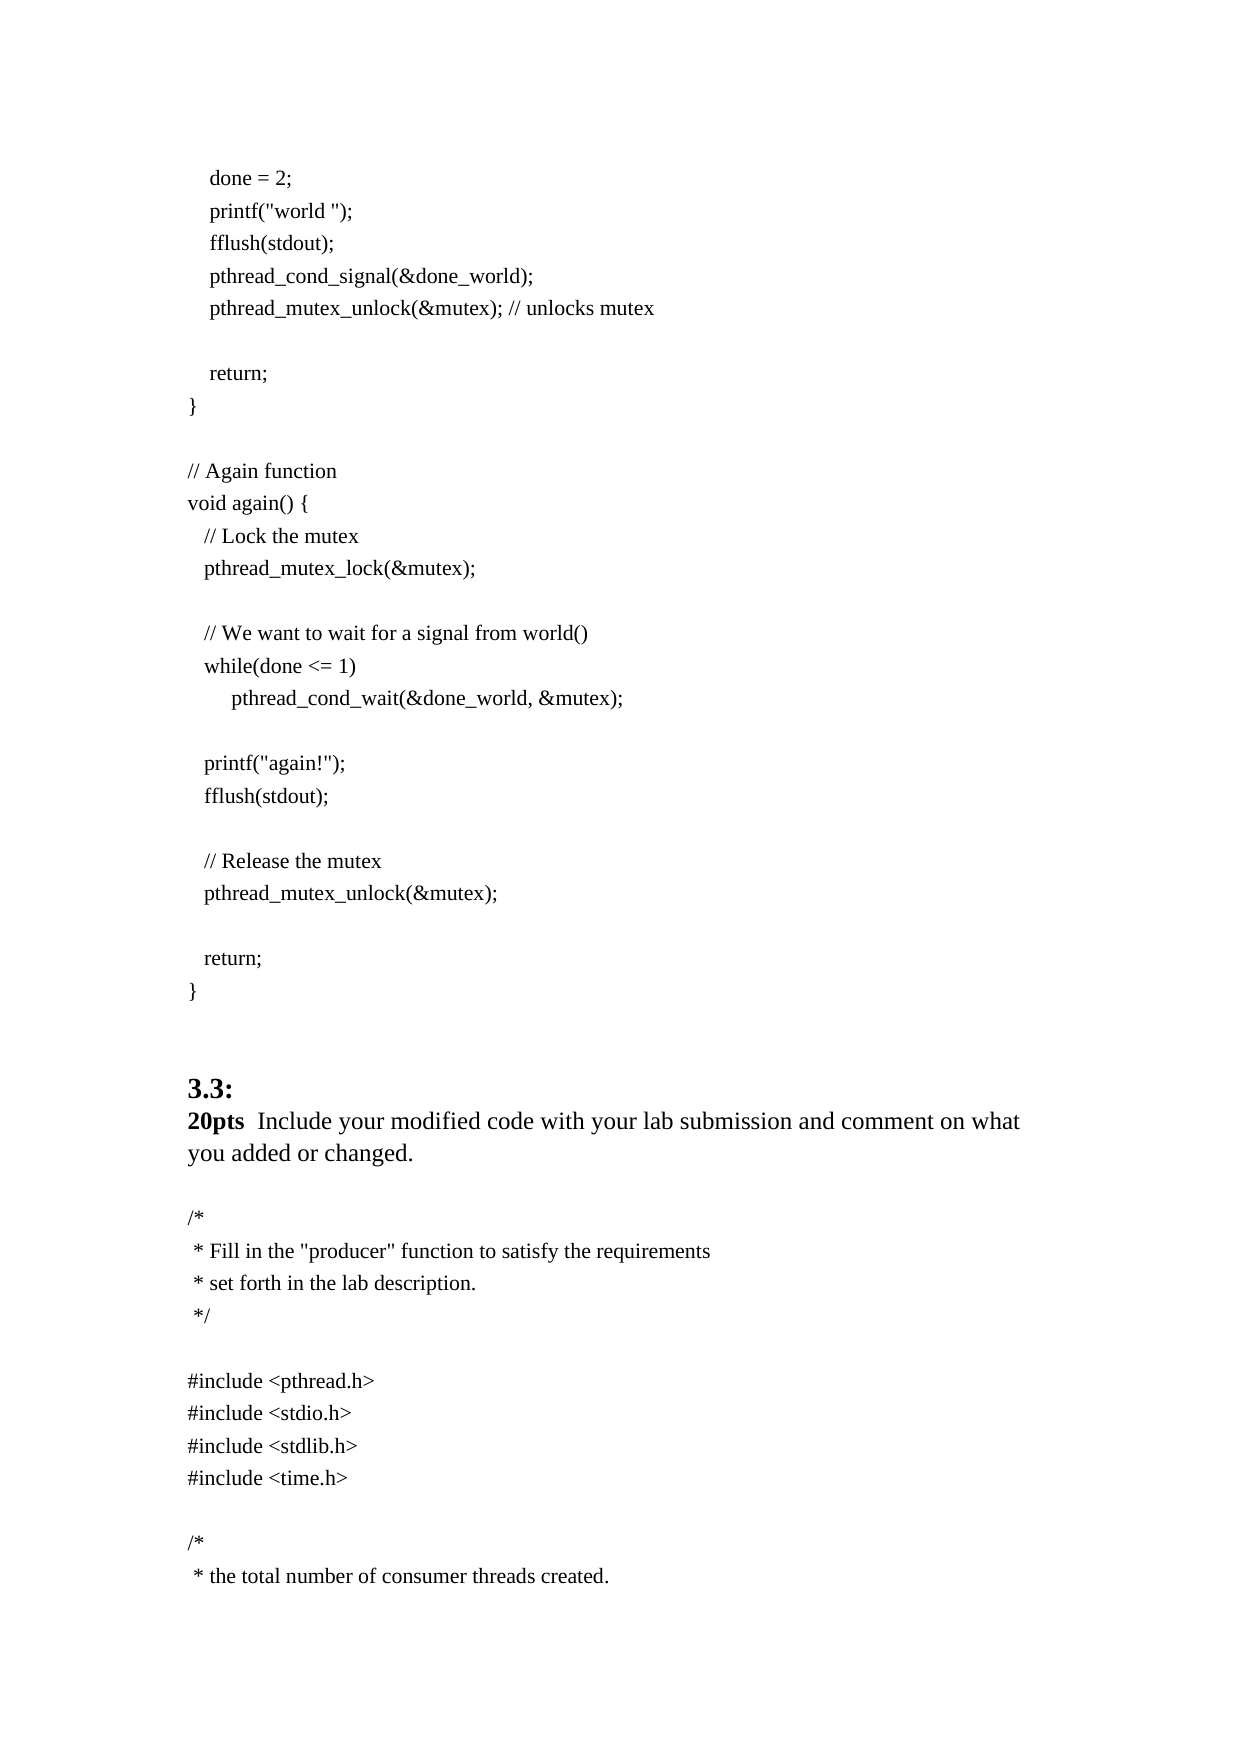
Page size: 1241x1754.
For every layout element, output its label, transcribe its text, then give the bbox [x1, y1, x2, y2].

text // We want to wait for a signal from world() [187, 617, 1053, 649]
text } [187, 974, 1053, 1007]
text */ [187, 1299, 1053, 1332]
text pthread_cond_wait(&done_world, &mutex); [187, 682, 1053, 714]
text 3.3: [187, 1072, 1053, 1104]
text #include <stdio.h> [187, 1397, 1053, 1429]
text pthread_mutex_unlock(&mutex); // unlocks mutex [187, 292, 1053, 324]
text fflush(stdout); [187, 227, 1053, 259]
text // Release the mutex [187, 844, 1053, 877]
text #include <stdlib.h> [187, 1429, 1053, 1462]
text // Lock the mutex [187, 519, 1053, 552]
text pthread_mutex_lock(&mutex); [187, 552, 1053, 584]
text printf("again!"); [187, 747, 1053, 779]
text return; [187, 942, 1053, 974]
text fflush(stdout); [187, 779, 1053, 812]
text /* [187, 1202, 1053, 1234]
text pthread_cond_signal(&done_world); [187, 259, 1053, 292]
text * the total number of consumer threads created. [187, 1559, 1053, 1592]
text #include <time.h> [187, 1462, 1053, 1494]
text } [187, 389, 1053, 422]
text // Again function [187, 454, 1053, 487]
text * set forth in the lab description. [187, 1267, 1053, 1299]
text while(done <= 1) [187, 649, 1053, 682]
text done = 2; [187, 162, 1053, 194]
text 20pts Include your modified code with your lab submission and comment on what you added or changed. [187, 1104, 1053, 1169]
text * Fill in the "producer" function to satisfy the requirements [187, 1234, 1053, 1267]
text printf("world "); [187, 194, 1053, 227]
text return; [187, 357, 1053, 389]
text #include <pthread.h> [187, 1364, 1053, 1397]
text pthread_mutex_unlock(&mutex); [187, 877, 1053, 909]
text void again() { [187, 487, 1053, 519]
text /* [187, 1527, 1053, 1559]
